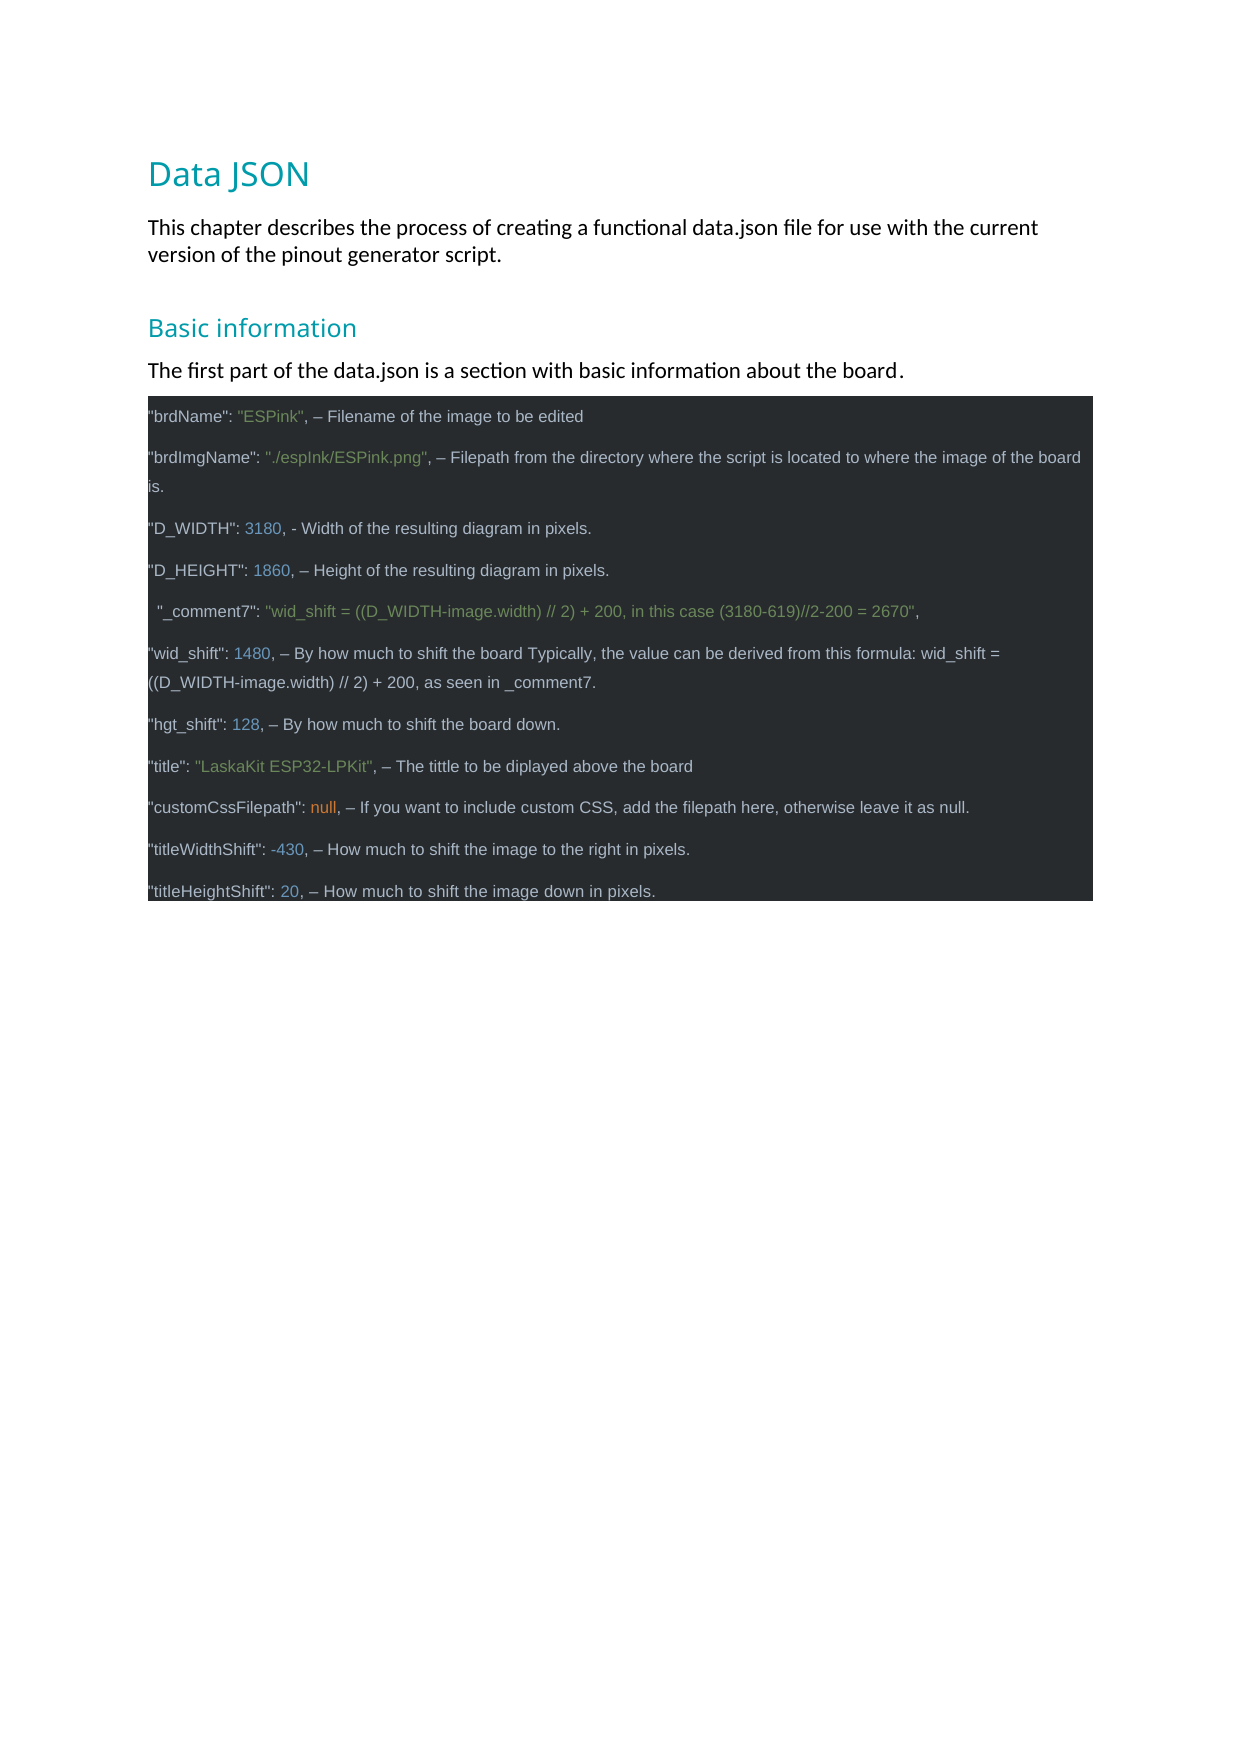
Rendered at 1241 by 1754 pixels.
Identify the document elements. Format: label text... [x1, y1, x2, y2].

text "_comment7": "wid_shift = ((D_WIDTH-image.width) // 2) + 200, in this case (3180-619)//2-200 = 2670", [148, 592, 1093, 621]
text Basic information [148, 311, 1093, 345]
text "title": "LaskaKit ESP32-LPKit", – The tittle to be diplayed above the board [148, 746, 1093, 776]
text "D_HEIGHT": 1860, – Height of the resulting diagram in pixels. [148, 551, 1093, 580]
text "brdName": "ESPink", – Filename of the image to be edited [148, 396, 1093, 426]
text "customCssFilepath": null, – If you want to include custom CSS, add the filepath here, otherwise leave it as null. [148, 788, 1093, 817]
text "brdImgName": "./espInk/ESPink.png", – Filepath from the directory where the script is located to where the image of the board is. [148, 438, 1093, 496]
text "titleWidthShift": -430, – How much to shift the image to the right in pixels. [148, 830, 1093, 859]
text "D_WIDTH": 3180, - Width of the resulting diagram in pixels. [148, 509, 1093, 538]
text The first part of the data.json is a section with basic information about the board. [148, 357, 1093, 384]
text "titleHeightShift": 20, – How much to shift the image down in pixels. [148, 871, 1093, 901]
text This chapter describes the process of creating a functional data.json file for use with the current version of the pinout generator script. [148, 213, 1093, 267]
text "hgt_shift": 128, – By how much to shift the board down. [148, 705, 1093, 734]
text "wid_shift": 1480, – By how much to shift the board Typically, the value can be derived from this formula: wid_shift = ((D_WIDTH-image.width) // 2) + 200, as seen in _comment7. [148, 634, 1093, 692]
text Data JSON [148, 151, 1093, 196]
